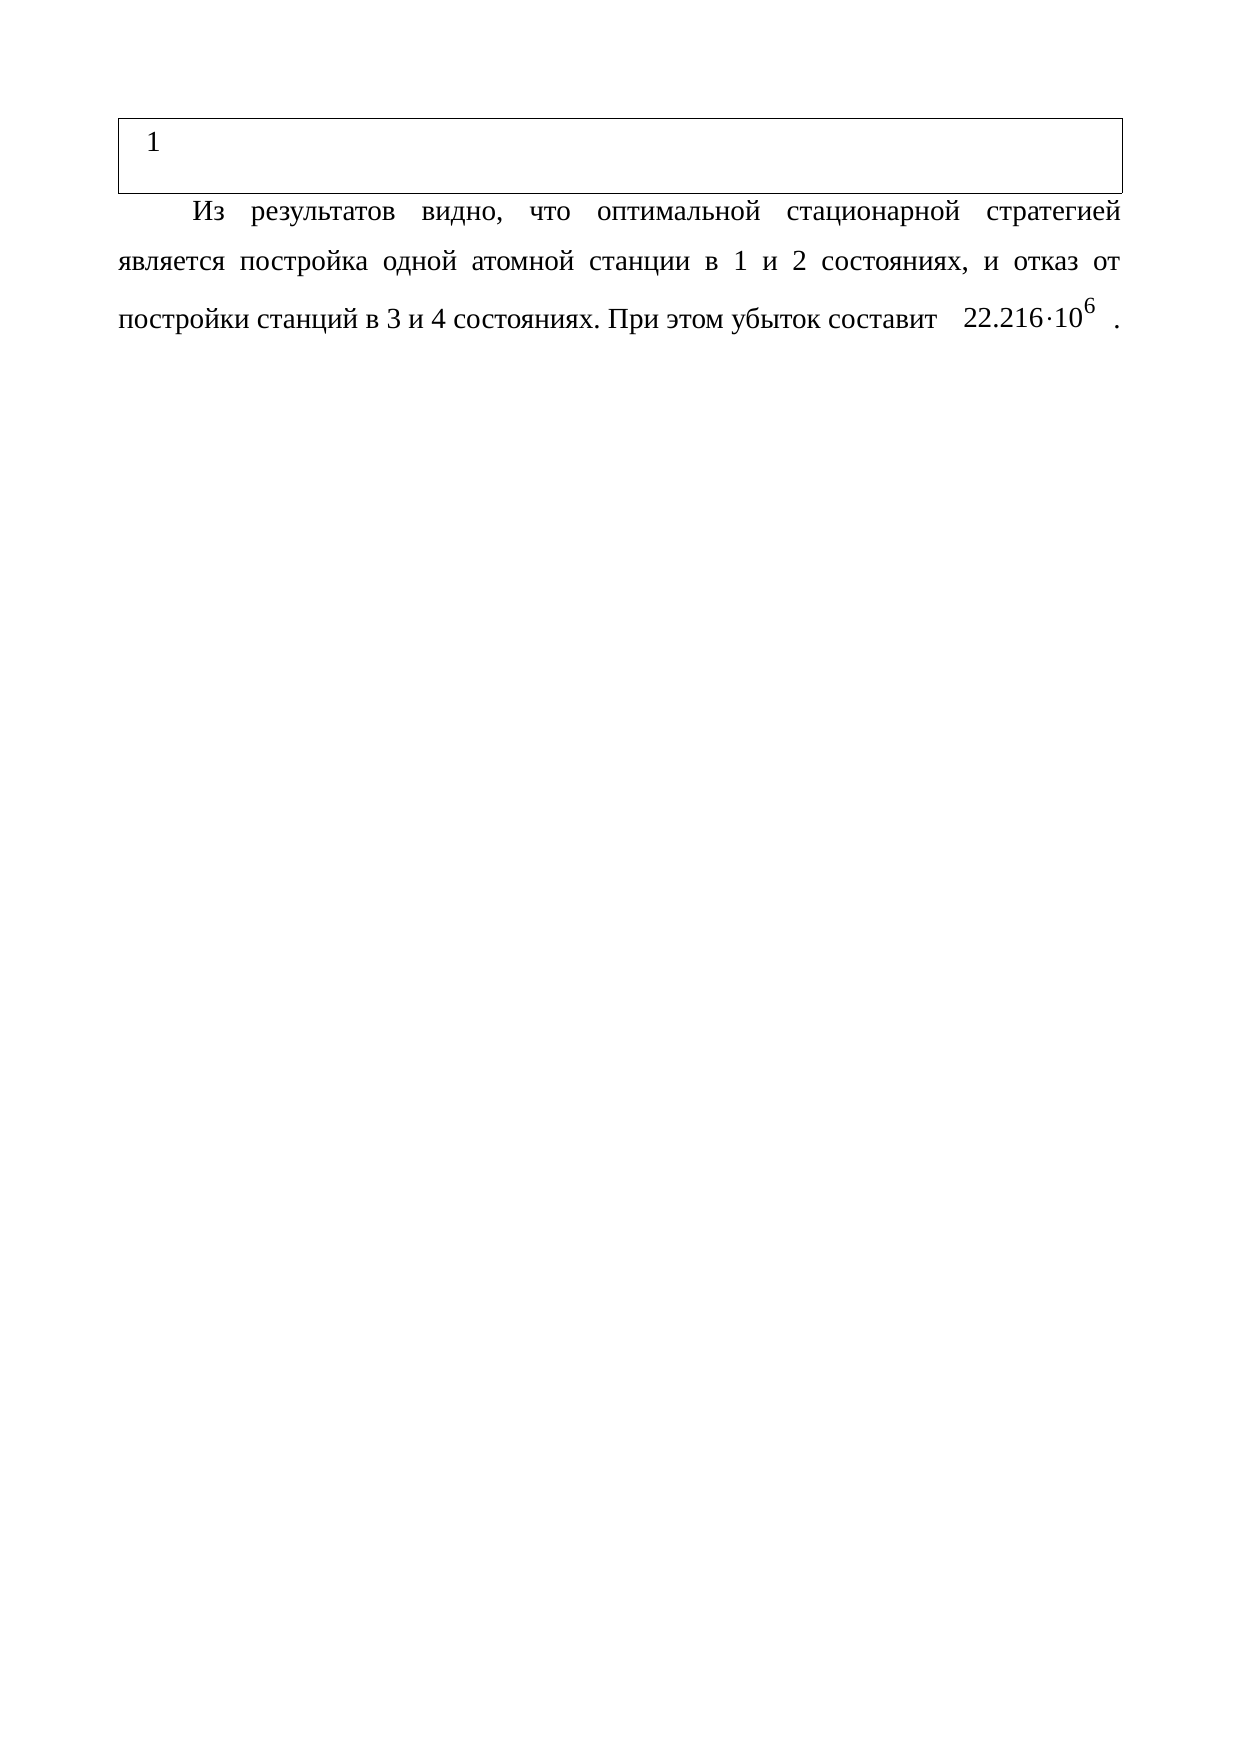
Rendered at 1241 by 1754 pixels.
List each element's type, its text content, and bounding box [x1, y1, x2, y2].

table_header 1 [119, 119, 1122, 193]
text Из результатов видно, что оптимальной стационарной стратегией является постройка одной атомной станции в 1 и 2 состояниях, и отказ от постройки станций в 3 и 4 состояниях. При этом убыток составит . [118, 194, 1122, 334]
